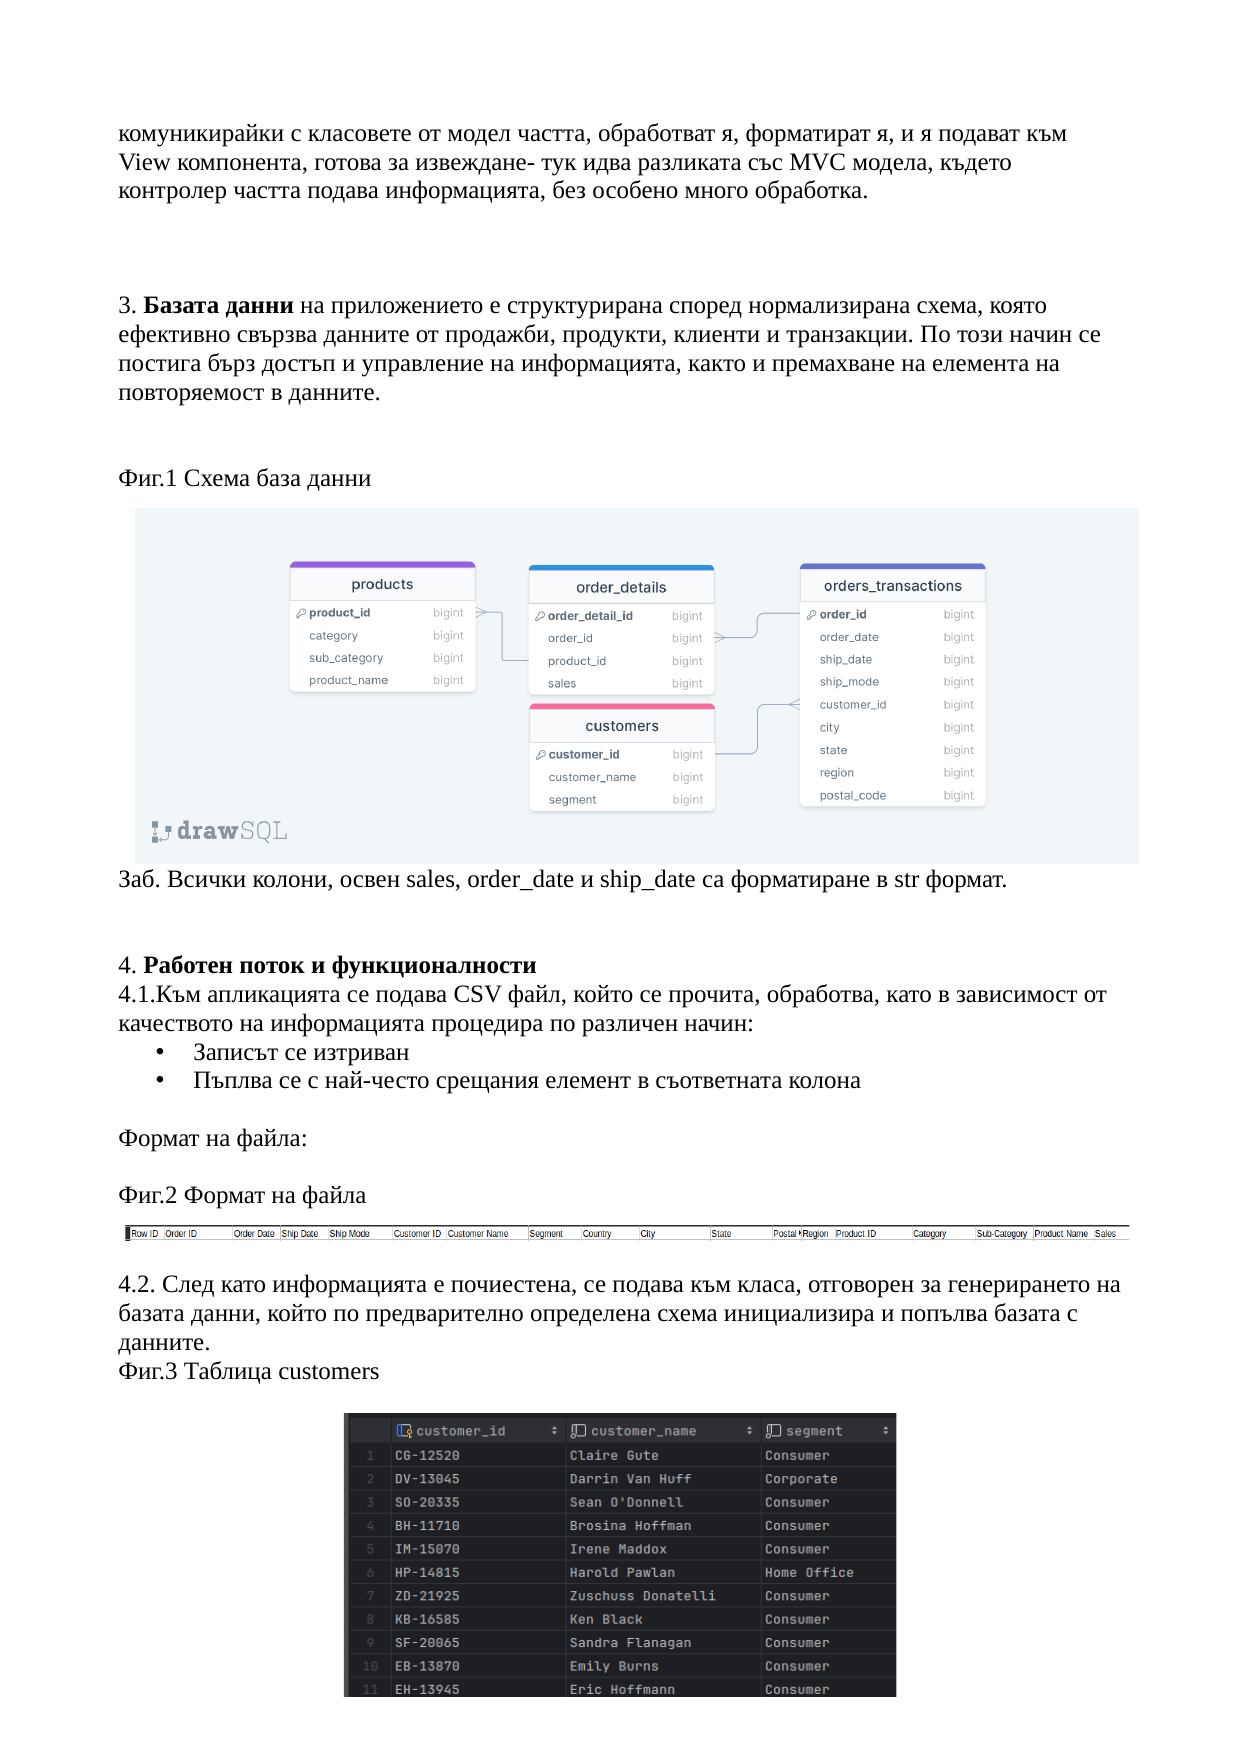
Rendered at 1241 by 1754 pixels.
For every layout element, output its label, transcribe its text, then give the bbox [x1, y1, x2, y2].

text комуникирайки с класовете от модел частта, обработват я, форматират я, и я подават към View компонента, готова за извеждане- тук идва разликата със MVC модела, където контролер частта подава информацията, без особено много обработка. [118, 118, 1122, 204]
text 4.1.Към апликацията се подава CSV файл, който се прочита, обработва, като в зависимост от качеството на информацията процедира по различен начин: [118, 979, 1122, 1037]
list Пъплва се с най-често срещания елемент в съответната колона [156, 1065, 1122, 1094]
text 4. Работен поток и функционалности [118, 950, 1122, 979]
text Формат на файла: [118, 1123, 1122, 1152]
picture [135, 508, 1139, 864]
text Фиг.2 Формат на файла [118, 1180, 1122, 1209]
text 4.2. След като информацията е почиестена, се подава към класа, отговорен за генерирането на базата данни, който по предварително определена схема инициализира и попълва базата с данните. [118, 1269, 1122, 1356]
picture [343, 1413, 897, 1697]
list Записът се изтриван [156, 1037, 1122, 1065]
text 3. Базата данни на приложението е структурирана според нормализирана схема, която ефективно свързва данните от продажби, продукти, клиенти и транзакции. По този начин се постига бърз достъп и управление на информацията, както и премахване на елемента на повторяемост в данните. [118, 291, 1122, 406]
text Фиг.1 Схема база данни [118, 463, 1122, 492]
picture [125, 1225, 1130, 1241]
text Фиг.3 Таблица customers [118, 1356, 1122, 1384]
text Заб. Всички колони, освен sales, order_date и ship_date са форматиране в str формат. [118, 492, 1122, 893]
